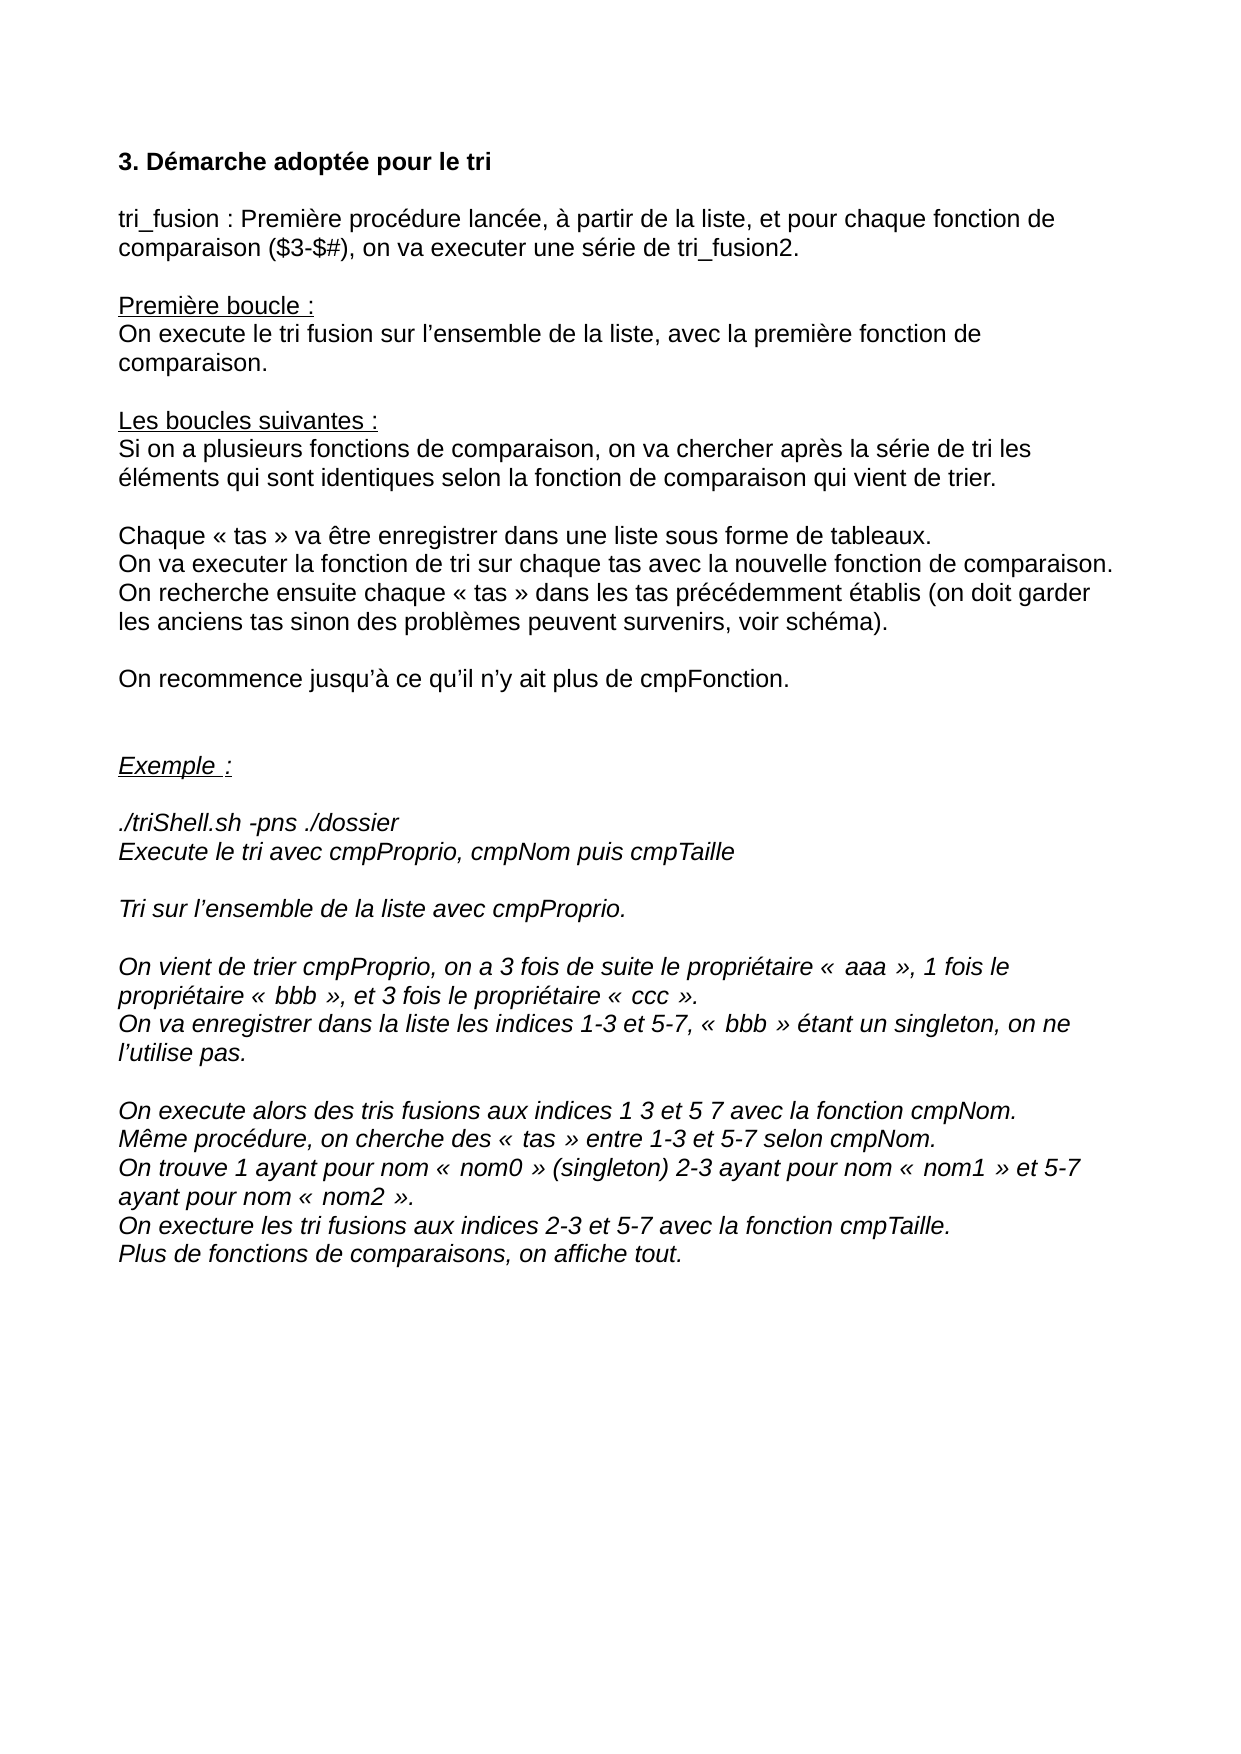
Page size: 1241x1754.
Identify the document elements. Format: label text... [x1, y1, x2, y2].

text Tri sur l’ensemble de la liste avec cmpProprio. [118, 894, 1122, 923]
text On vient de trier cmpProprio, on a 3 fois de suite le propriétaire « aaa », 1 fois le propriétaire « bbb », et 3 fois le propriétaire « ccc ». On va enregistrer dans la liste les indices 1-3 et 5-7, « bbb » étant un singleton, on ne l’utilise pas. [118, 923, 1122, 1096]
text Exemple : ./triShell.sh -pns ./dossier Execute le tri avec cmpProprio, cmpNom puis cmpTaille [118, 722, 1122, 866]
text Les boucles suivantes : Si on a plusieurs fonctions de comparaison, on va chercher après la série de tri les éléments qui sont identiques selon la fonction de comparaison qui vient de trier. Chaque « tas » va être enregistrer dans une liste sous forme de tableaux. On va executer la fonction de tri sur chaque tas avec la nouvelle fonction de comparaison. On recherche ensuite chaque « tas » dans les tas précédemment établis (on doit garder les anciens tas sinon des problèmes peuvent survenirs, voir schéma). [118, 377, 1122, 636]
text Première boucle : [118, 291, 1122, 319]
text On execute alors des tris fusions aux indices 1 3 et 5 7 avec la fonction cmpNom. Même procédure, on cherche des « tas » entre 1-3 et 5-7 selon cmpNom. On trouve 1 ayant pour nom « nom0 » (singleton) 2-3 ayant pour nom « nom1 » et 5-7 ayant pour nom « nom2 ». On execture les tri fusions aux indices 2-3 et 5-7 avec la fonction cmpTaille. Plus de fonctions de comparaisons, on affiche tout. [118, 1096, 1122, 1268]
text tri_fusion : Première procédure lancée, à partir de la liste, et pour chaque fonction de comparaison ($3-$#), on va executer une série de tri_fusion2. [118, 204, 1122, 262]
text 3. Démarche adoptée pour le tri [118, 147, 1122, 176]
text On execute le tri fusion sur l’ensemble de la liste, avec la première fonction de comparaison. [118, 319, 1122, 377]
text On recommence jusqu’à ce qu’il n’y ait plus de cmpFonction. [118, 664, 1122, 693]
